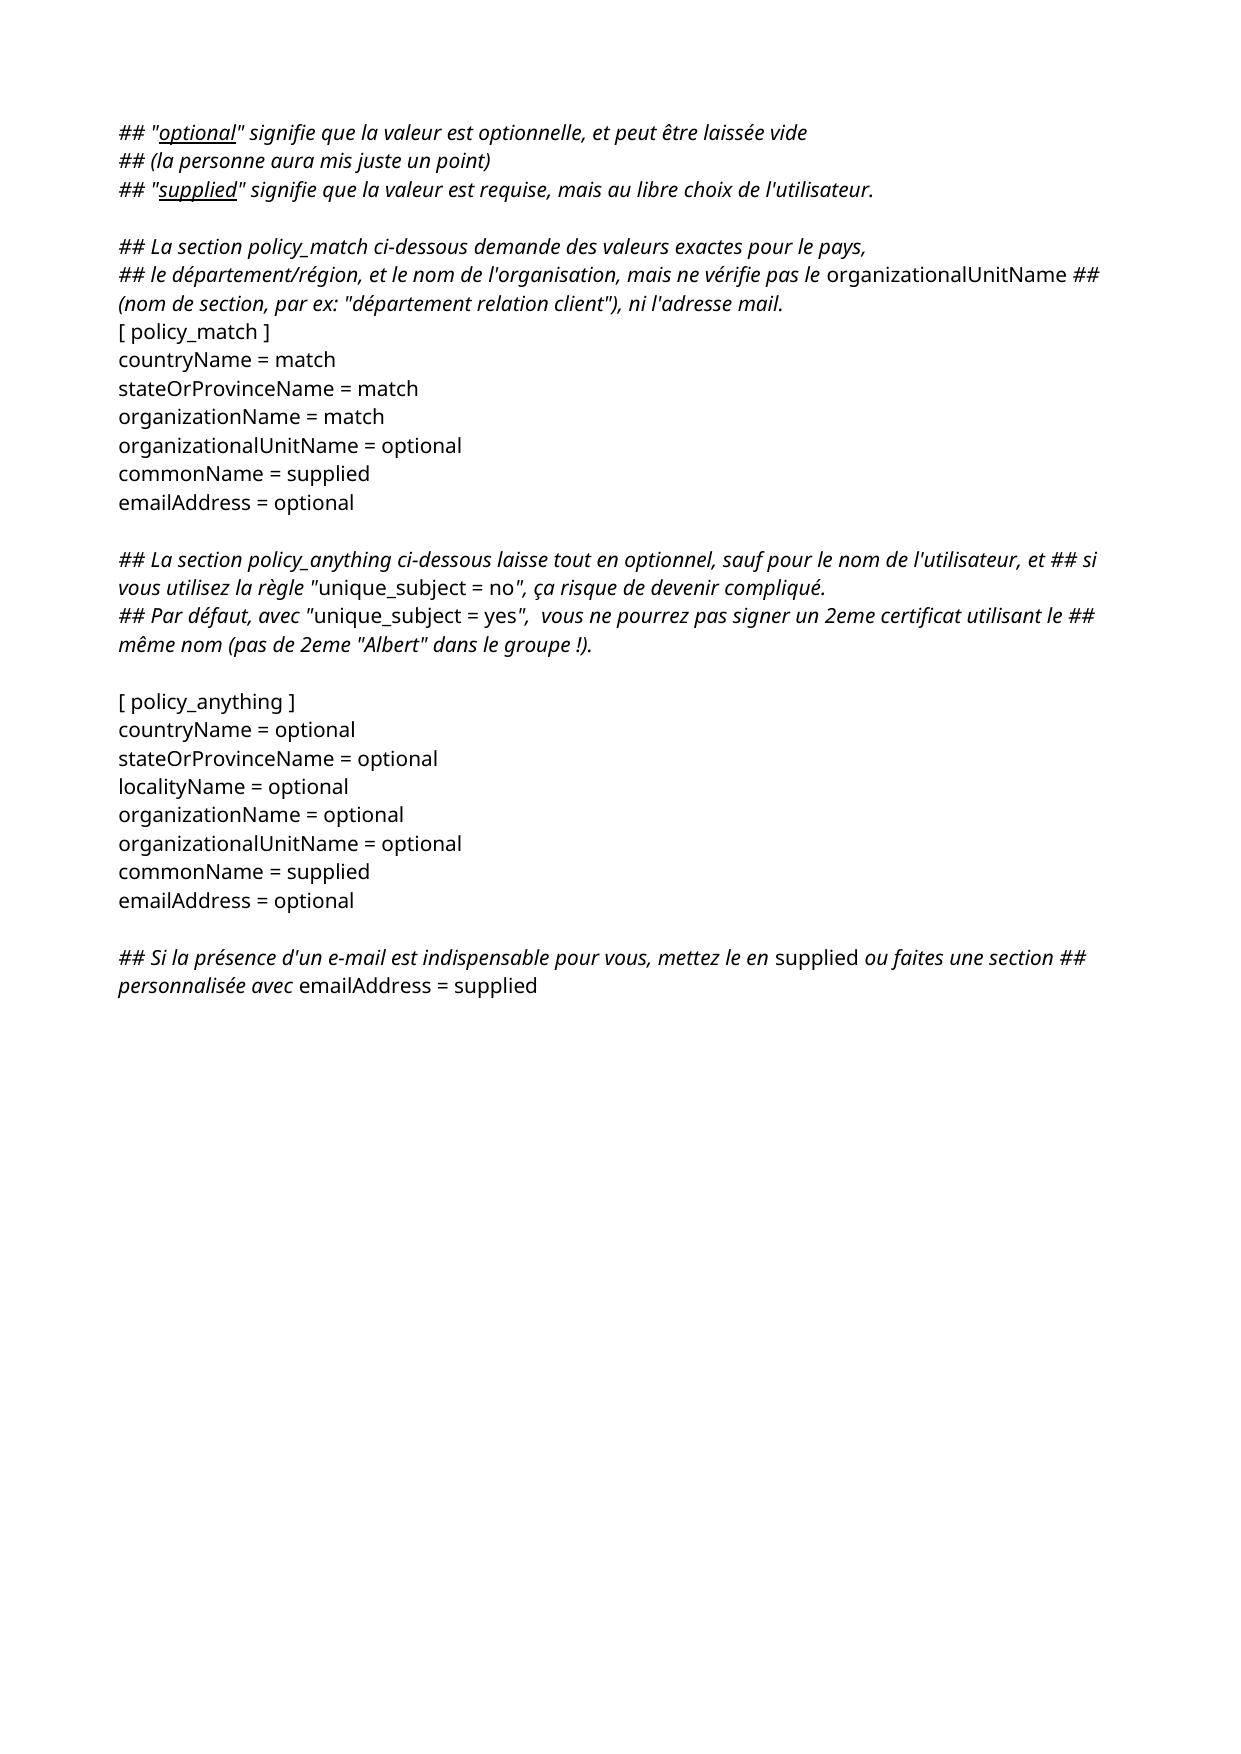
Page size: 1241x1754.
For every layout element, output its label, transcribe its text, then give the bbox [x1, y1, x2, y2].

text ## La section policy_match ci-dessous demande des valeurs exactes pour le pays, [118, 232, 1122, 260]
text ## "supplied" signifie que la valeur est requise, mais au libre choix de l'utilisateur. [118, 175, 1122, 203]
text organizationalUnitName = optional [118, 431, 1122, 459]
text ## "optional" signifie que la valeur est optionnelle, et peut être laissée vide [118, 118, 1122, 147]
text commonName = supplied [118, 459, 1122, 488]
text countryName = optional [118, 715, 1122, 744]
text stateOrProvinceName = match [118, 374, 1122, 402]
text organizationName = match [118, 402, 1122, 431]
text organizationName = optional [118, 801, 1122, 829]
text stateOrProvinceName = optional [118, 744, 1122, 772]
text ## le département/région, et le nom de l'organisation, mais ne vérifie pas le organizationalUnitName ## (nom de section, par ex: "département relation client"), ni l'adresse mail. [118, 260, 1122, 317]
text ## (la personne aura mis juste un point) [118, 147, 1122, 175]
text commonName = supplied [118, 857, 1122, 886]
text ## Par défaut, avec "unique_subject = yes", vous ne pourrez pas signer un 2eme certificat utilisant le ## même nom (pas de 2eme "Albert" dans le groupe !). [118, 602, 1122, 658]
text emailAddress = optional [118, 886, 1122, 914]
text [ policy_anything ] [118, 687, 1122, 715]
text organizationalUnitName = optional [118, 829, 1122, 857]
text [ policy_match ] [118, 317, 1122, 346]
text ## La section policy_anything ci-dessous laisse tout en optionnel, sauf pour le nom de l'utilisateur, et ## si vous utilisez la règle "unique_subject = no", ça risque de devenir compliqué. [118, 545, 1122, 602]
text localityName = optional [118, 772, 1122, 801]
text ## Si la présence d'un e-mail est indispensable pour vous, mettez le en supplied ou faites une section ## personnalisée avec emailAddress = supplied [118, 943, 1122, 1000]
text emailAddress = optional [118, 488, 1122, 516]
text countryName = match [118, 346, 1122, 374]
